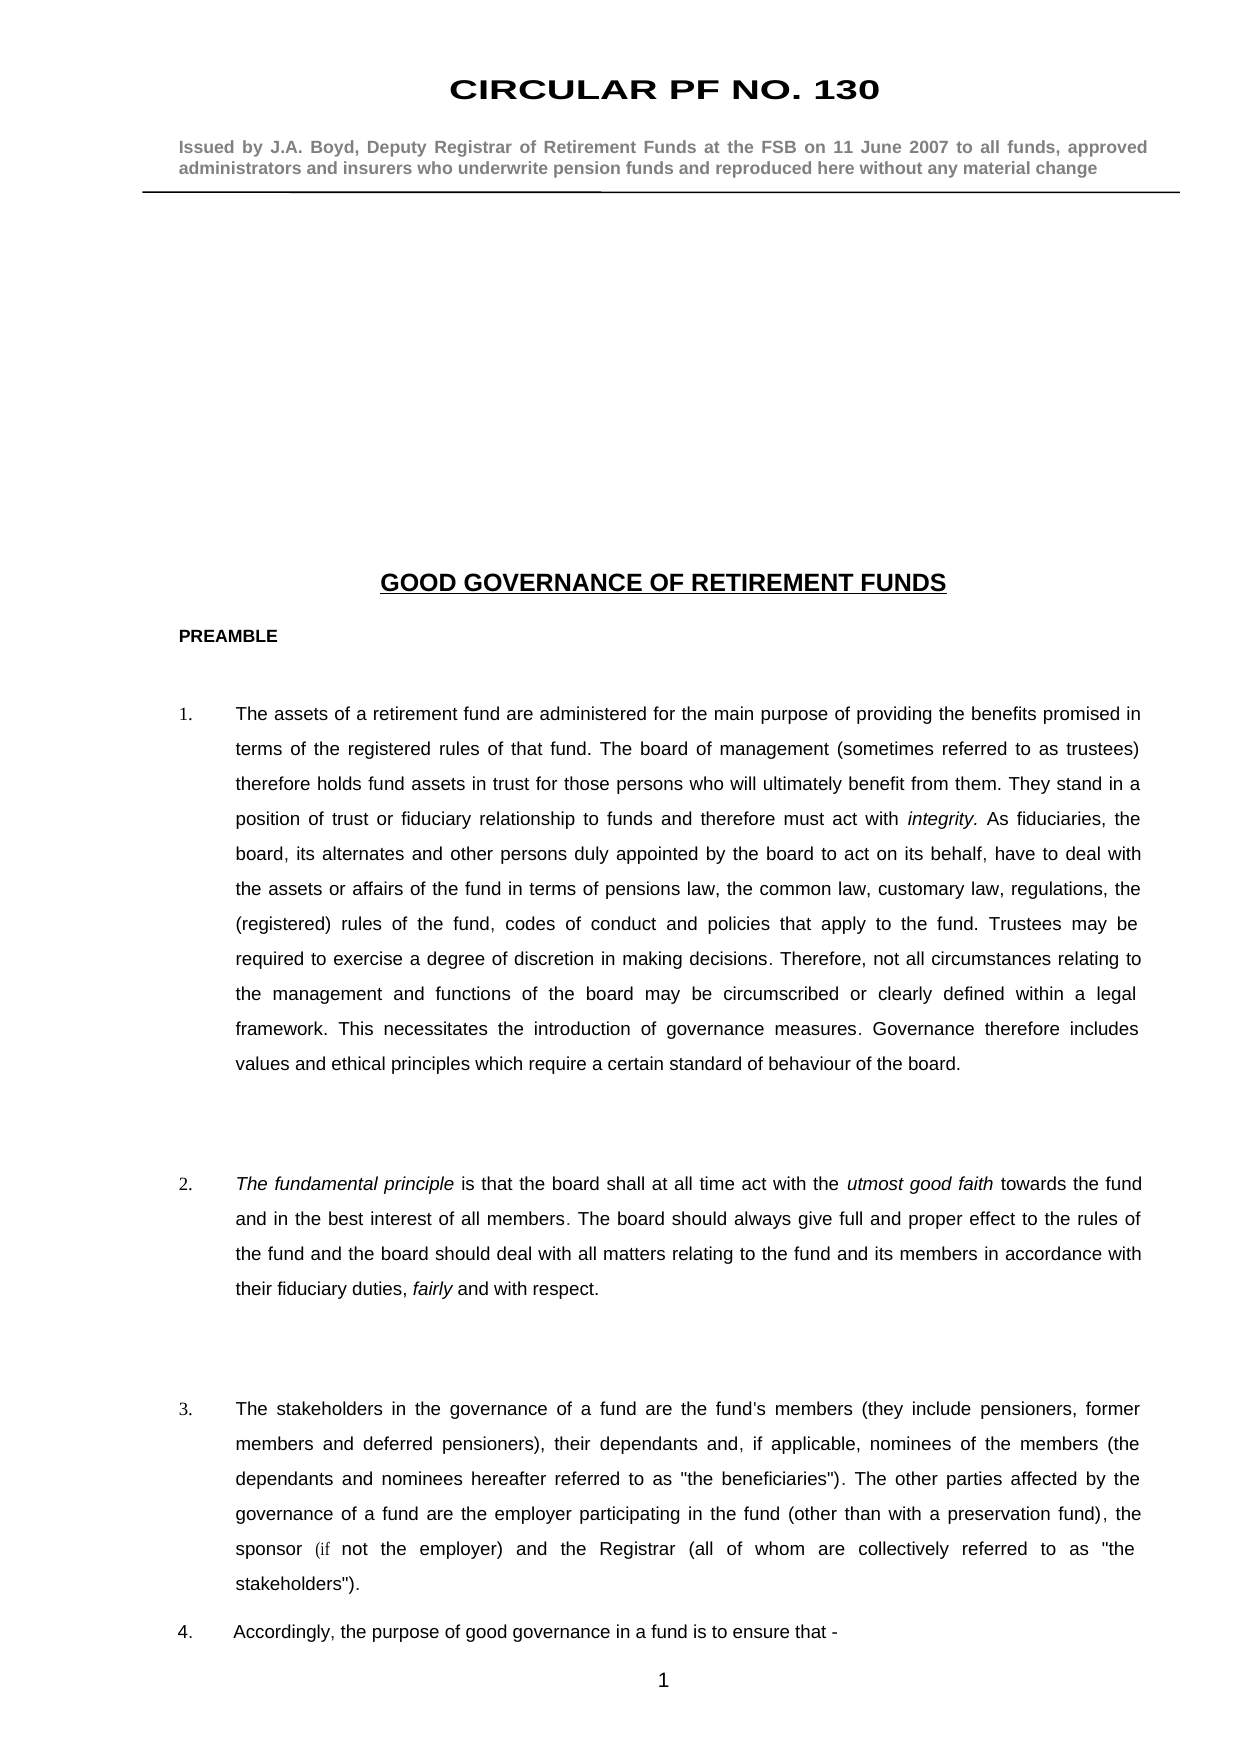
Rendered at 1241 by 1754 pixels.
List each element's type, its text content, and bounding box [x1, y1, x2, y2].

list The assets of a retirement fund are administered for the main purpose of providing the benefits promised in terms of the registered rules of that fund. The board of management (sometimes referred to as trustees) therefore holds fund assets in trust for those persons who will ultimately benefit from them. They stand in a position of trust or fiduciary relationship to funds and therefore must act with integrity. As fiduciaries, the board, its alternates and other persons duly appointed by the board to act on its behalf, have to deal with the assets or affairs of the fund in terms of pensions law, the common law, customary law, regulations, the (registered) rules of the fund, codes of conduct and policies that apply to the fund. Trustees may be required to exercise a degree of discretion in making decisions. Therefore, not all circumstances relating to the management and functions of the board may be circumscribed or clearly defined within a legal framework. This necessitates the introduction of governance measures. Governance therefore includes values and ethical principles which require a certain standard of behaviour of the board. [178, 692, 1149, 1077]
text GOOD GOVERNANCE OF RETIREMENT FUNDS [177, 568, 1149, 597]
text PREAMBLE [178, 626, 1149, 647]
text 4. Accordingly, the purpose of good governance in a fund is to ensure that - [177, 1622, 1148, 1643]
list The stakeholders in the governance of a fund are the fund's members (they include pensioners, former members and deferred pensioners), their dependants and, if applicable, nominees of the members (the dependants and nominees hereafter referred to as "the beneficiaries"). The other parties affected by the governance of a fund are the employer participating in the fund (other than with a preservation fund), the sponsor (if not the employer) and the Registrar (all of whom are collectively referred to as "the stakeholders"). [178, 1387, 1149, 1597]
list The fundamental principle is that the board shall at all time act with the utmost good faith towards the fund and in the best interest of all members. The board should always give full and proper effect to the rules of the fund and the board should deal with all matters relating to the fund and its members in accordance with their fiduciary duties, fairly and with respect. [178, 1162, 1149, 1302]
